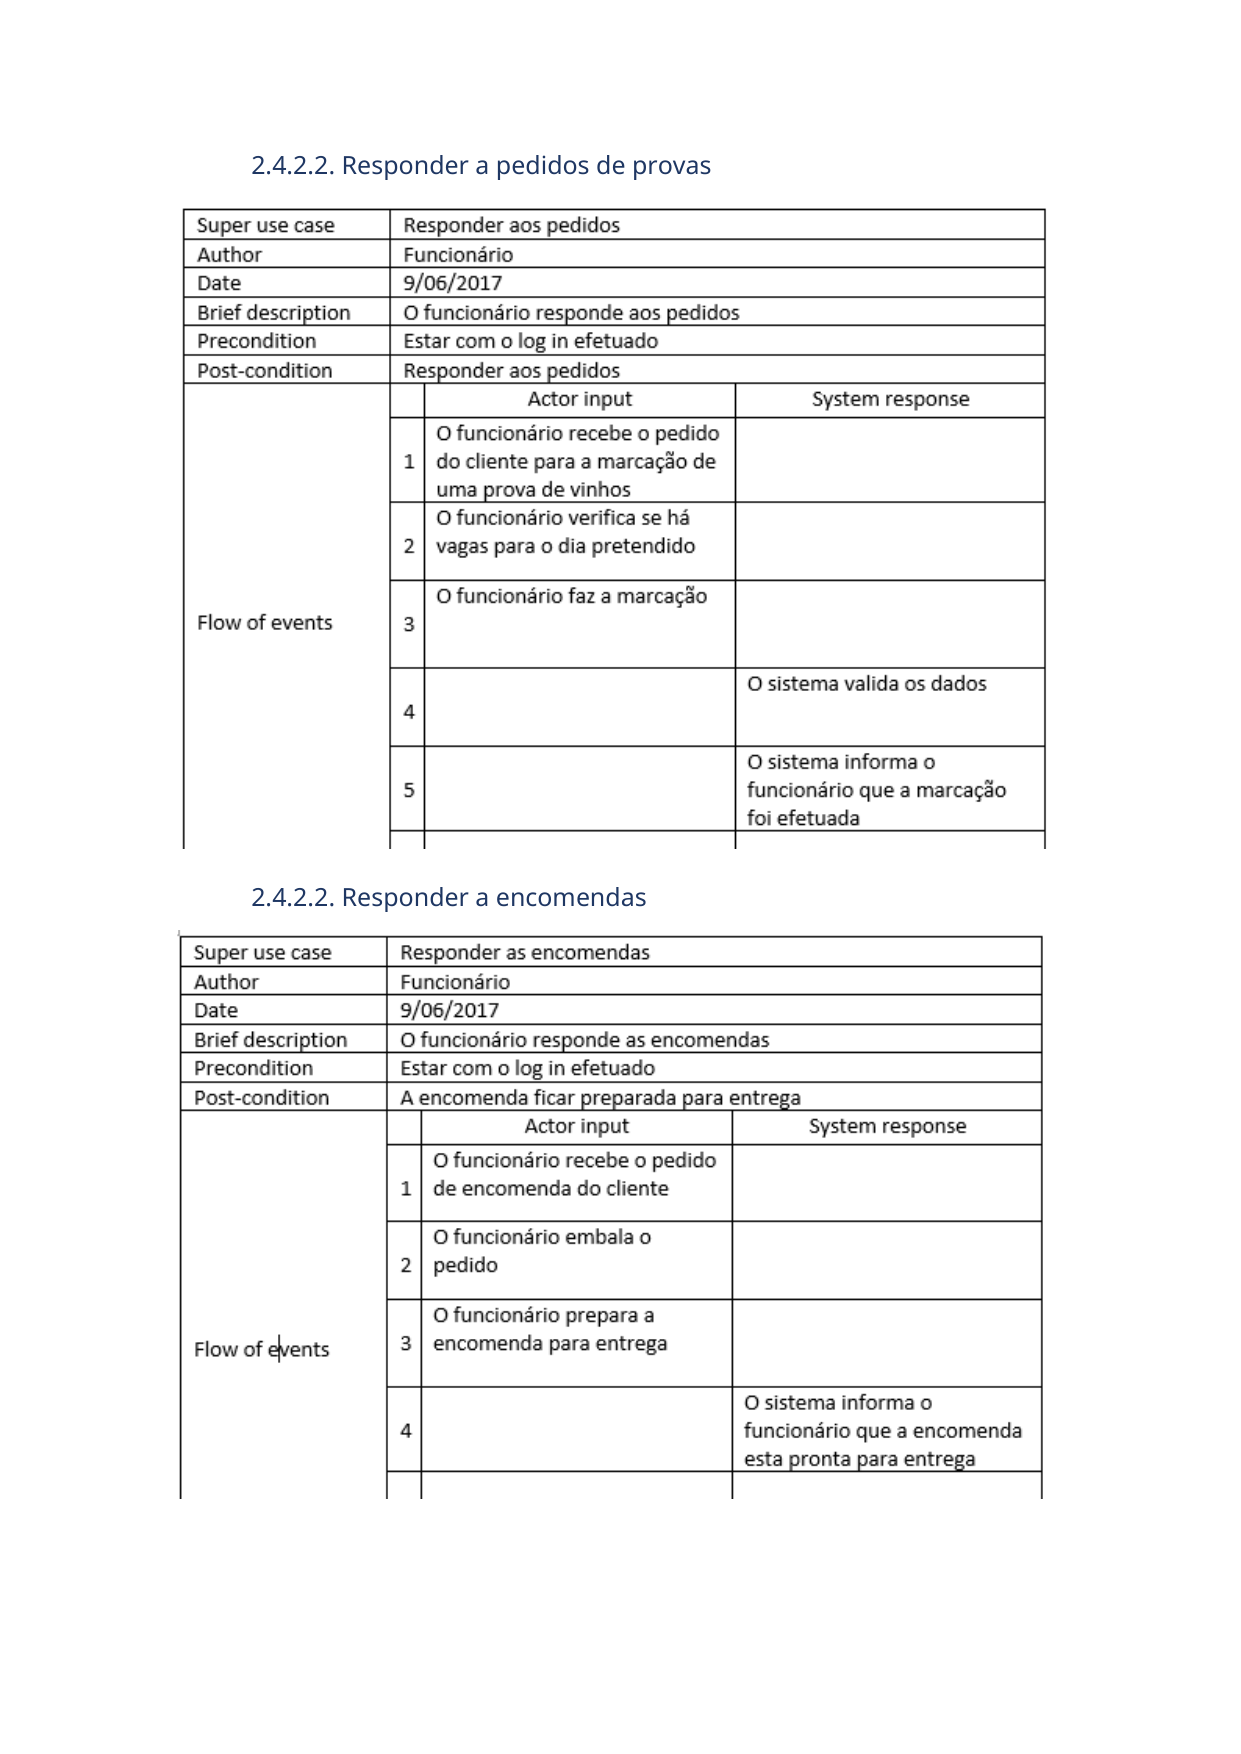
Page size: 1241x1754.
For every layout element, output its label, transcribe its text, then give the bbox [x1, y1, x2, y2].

subtitle 2.4.2.2. Responder a encomendas [177, 879, 1063, 913]
subtitle 2.4.2.2. Responder a pedidos de provas [177, 148, 1063, 182]
